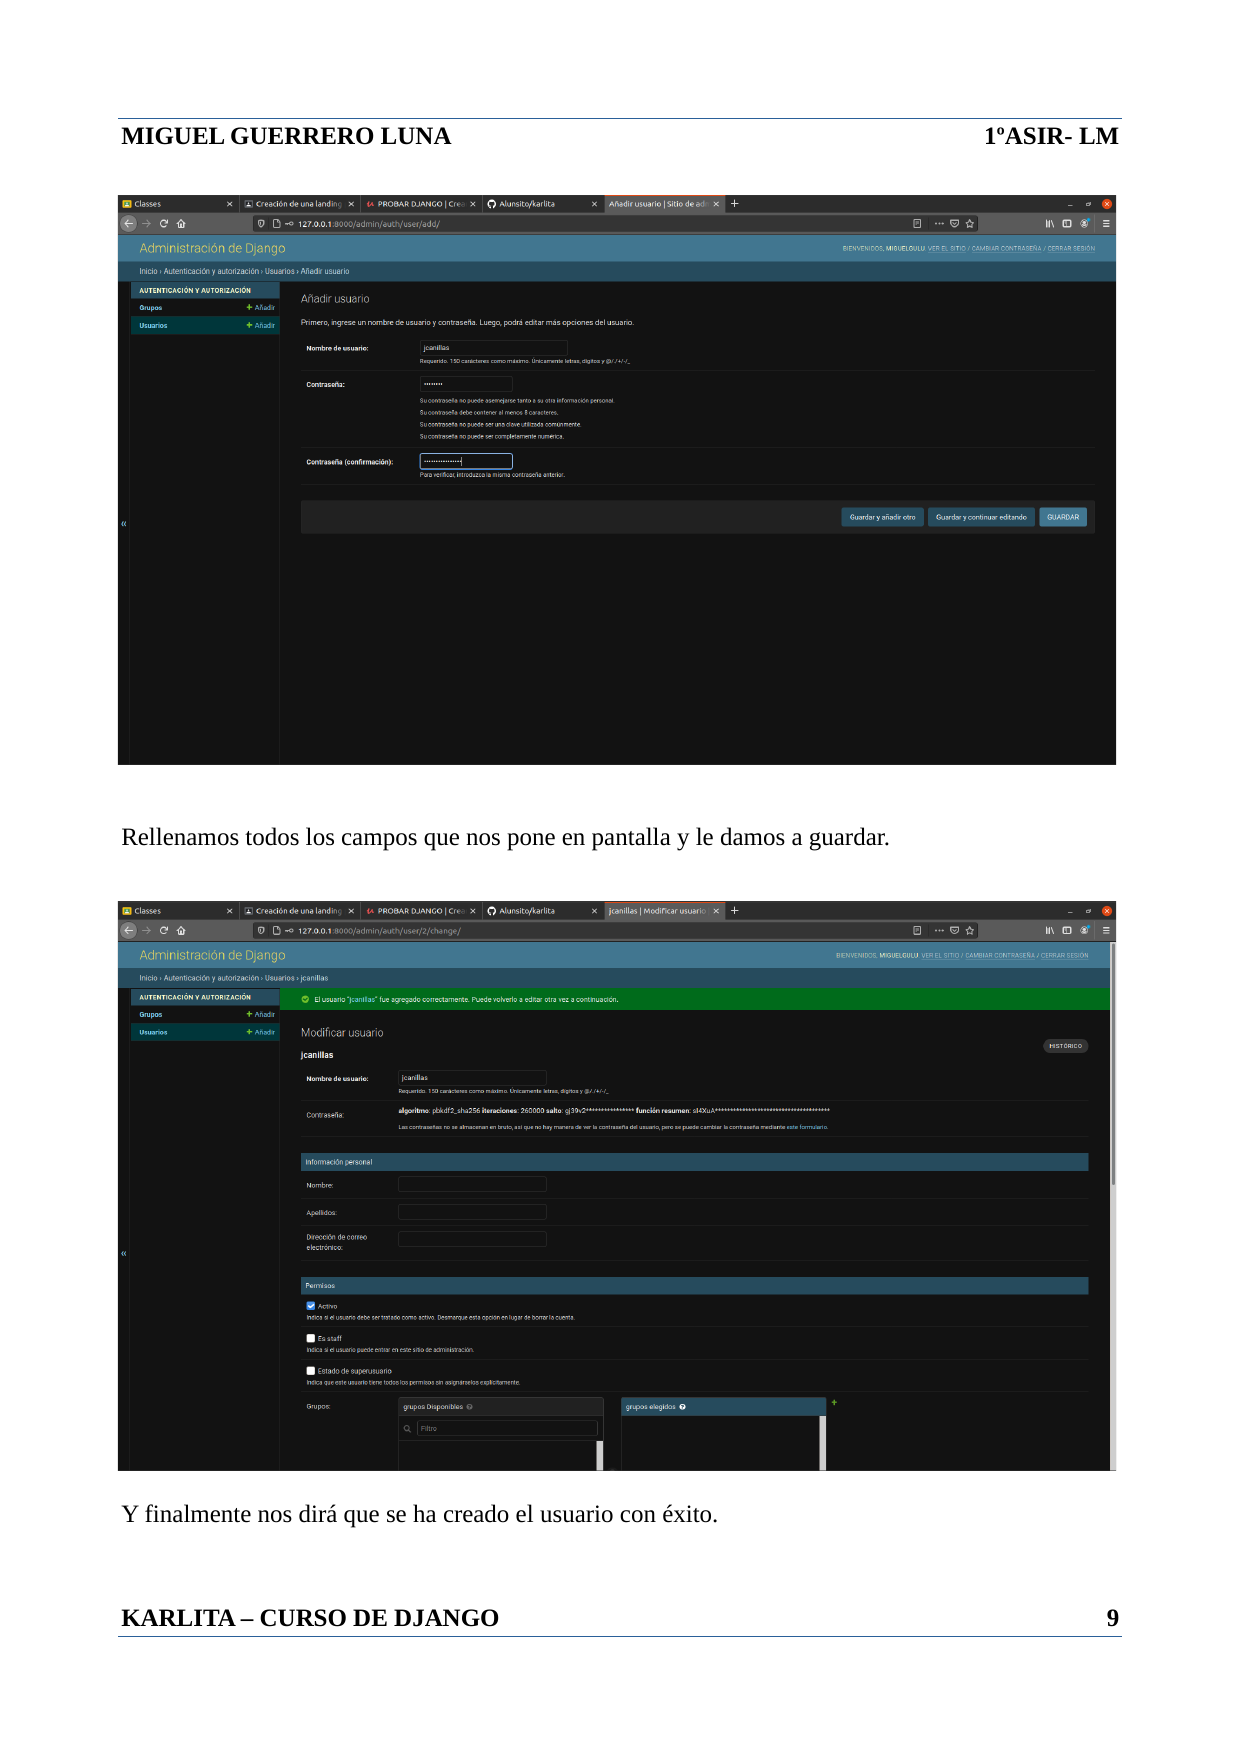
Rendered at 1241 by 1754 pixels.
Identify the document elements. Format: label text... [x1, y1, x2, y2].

picture [117, 901, 1117, 1471]
text Y finalmente nos dirá que se ha creado el usuario con éxito. [121, 1499, 1119, 1528]
text Rellenamos todos los campos que nos pone en pantalla y le damos a guardar. [121, 822, 1119, 850]
picture [117, 195, 1117, 765]
